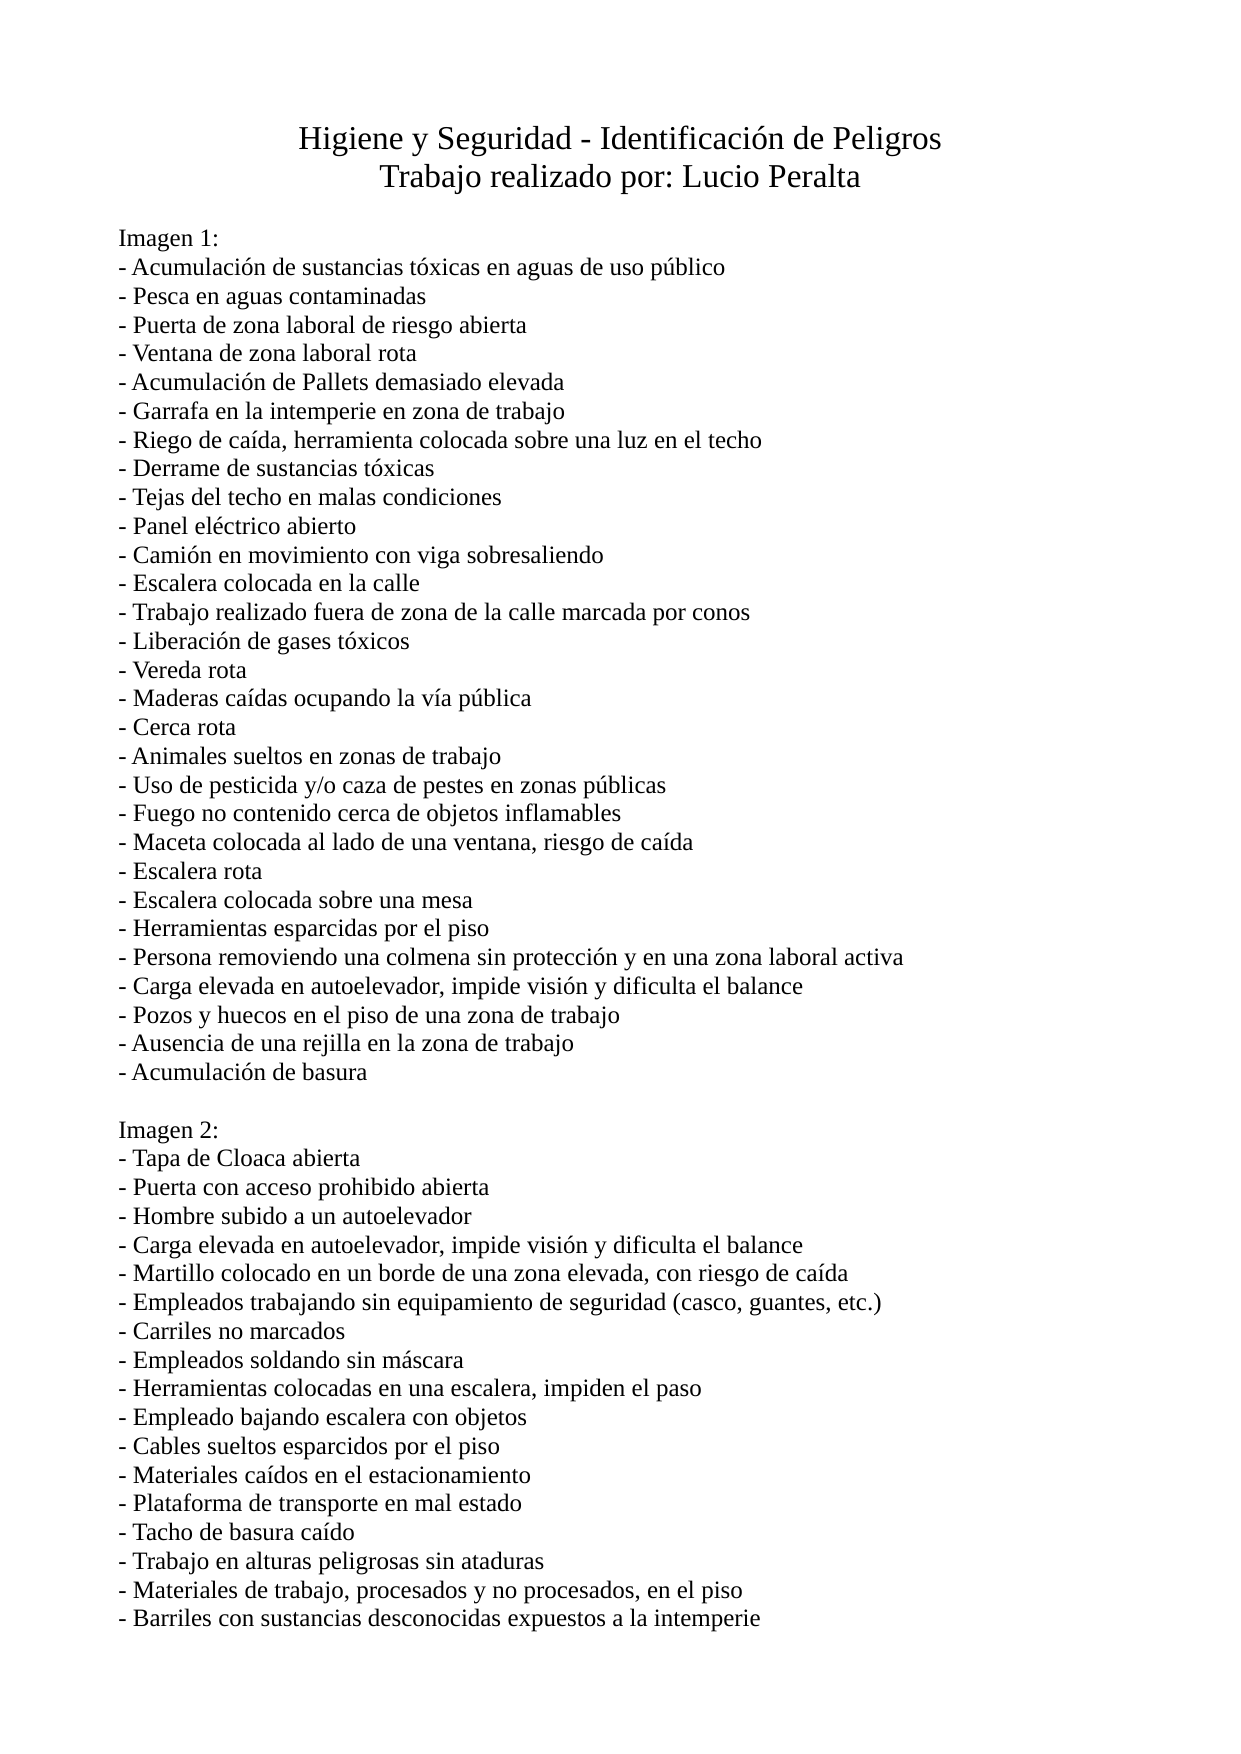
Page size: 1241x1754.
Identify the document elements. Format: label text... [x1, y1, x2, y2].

text - Riego de caída, herramienta colocada sobre una luz en el techo [118, 425, 1122, 453]
text - Acumulación de Pallets demasiado elevada [118, 367, 1122, 396]
text - Camión en movimiento con viga sobresaliendo [118, 540, 1122, 568]
text - Maderas caídas ocupando la vía pública [118, 683, 1122, 712]
text - Escalera colocada sobre una mesa [118, 885, 1122, 913]
text - Liberación de gases tóxicos [118, 626, 1122, 655]
text - Persona removiendo una colmena sin protección y en una zona laboral activa [118, 942, 1122, 971]
text - Puerta de zona laboral de riesgo abierta [118, 310, 1122, 338]
text - Uso de pesticida y/o caza de pestes en zonas públicas [118, 770, 1122, 798]
text Imagen 2: [118, 1115, 1122, 1143]
text - Vereda rota [118, 655, 1122, 683]
text - Tacho de basura caído [118, 1517, 1122, 1546]
text Trabajo realizado por: Lucio Peralta [118, 156, 1122, 195]
text - Tejas del techo en malas condiciones [118, 482, 1122, 511]
text - Pesca en aguas contaminadas [118, 281, 1122, 310]
text - Tapa de Cloaca abierta [118, 1143, 1122, 1172]
text - Carga elevada en autoelevador, impide visión y dificulta el balance [118, 971, 1122, 1000]
text - Garrafa en la intemperie en zona de trabajo [118, 396, 1122, 425]
text - Trabajo realizado fuera de zona de la calle marcada por conos [118, 597, 1122, 626]
text - Ventana de zona laboral rota [118, 338, 1122, 367]
text - Plataforma de transporte en mal estado [118, 1488, 1122, 1517]
text - Materiales caídos en el estacionamiento [118, 1460, 1122, 1488]
text - Cerca rota [118, 712, 1122, 741]
text - Hombre subido a un autoelevador [118, 1201, 1122, 1230]
text - Ausencia de una rejilla en la zona de trabajo [118, 1028, 1122, 1057]
text - Fuego no contenido cerca de objetos inflamables [118, 798, 1122, 827]
text - Panel eléctrico abierto [118, 511, 1122, 540]
text Higiene y Seguridad - Identificación de Peligros [118, 118, 1122, 156]
text - Carga elevada en autoelevador, impide visión y dificulta el balance [118, 1230, 1122, 1258]
text - Empleado bajando escalera con objetos [118, 1402, 1122, 1431]
text - Escalera rota [118, 856, 1122, 885]
text - Cables sueltos esparcidos por el piso [118, 1431, 1122, 1460]
text - Empleados soldando sin máscara [118, 1345, 1122, 1373]
text - Puerta con acceso prohibido abierta [118, 1172, 1122, 1201]
text - Acumulación de sustancias tóxicas en aguas de uso público [118, 252, 1122, 281]
text - Empleados trabajando sin equipamiento de seguridad (casco, guantes, etc.) [118, 1287, 1122, 1316]
text - Derrame de sustancias tóxicas [118, 453, 1122, 482]
text - Maceta colocada al lado de una ventana, riesgo de caída [118, 827, 1122, 856]
text - Animales sueltos en zonas de trabajo [118, 741, 1122, 770]
text - Pozos y huecos en el piso de una zona de trabajo [118, 1000, 1122, 1028]
text Imagen 1: [118, 223, 1122, 252]
text - Acumulación de basura [118, 1057, 1122, 1086]
text - Carriles no marcados [118, 1316, 1122, 1345]
text - Martillo colocado en un borde de una zona elevada, con riesgo de caída [118, 1258, 1122, 1287]
text - Barriles con sustancias desconocidas expuestos a la intemperie [118, 1603, 1122, 1632]
text - Herramientas colocadas en una escalera, impiden el paso [118, 1373, 1122, 1402]
text - Escalera colocada en la calle [118, 568, 1122, 597]
text - Herramientas esparcidas por el piso [118, 913, 1122, 942]
text - Trabajo en alturas peligrosas sin ataduras [118, 1546, 1122, 1575]
text - Materiales de trabajo, procesados y no procesados, en el piso [118, 1575, 1122, 1603]
